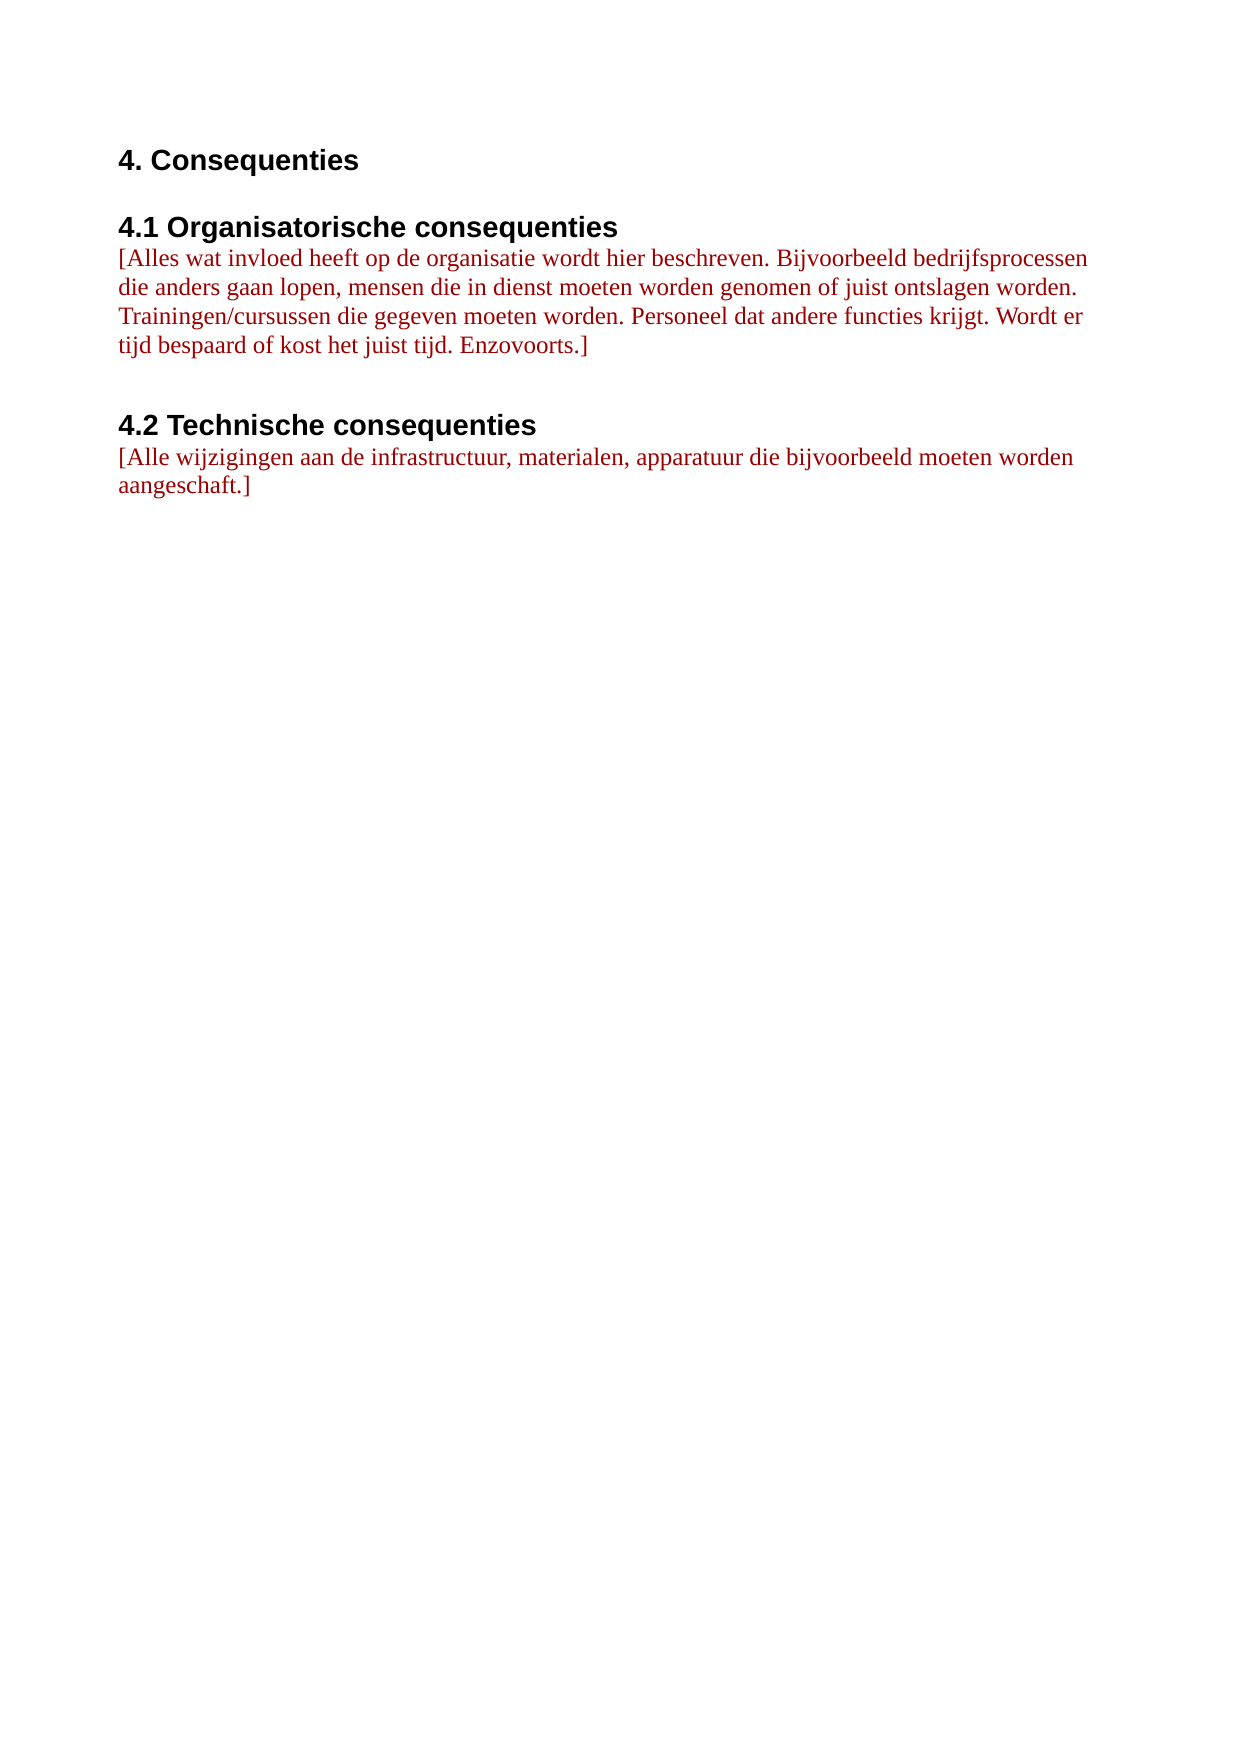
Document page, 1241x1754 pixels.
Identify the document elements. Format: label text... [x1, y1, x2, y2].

text [Alles wat invloed heeft op de organisatie wordt hier beschreven. Bijvoorbeeld bedrijfsprocessen die anders gaan lopen, mensen die in dienst moeten worden genomen of juist ontslagen worden. Trainingen/cursussen die gegeven moeten worden. Personeel dat andere functies krijgt. Wordt er tijd bespaard of kost het juist tijd. Enzovoorts.] [118, 243, 1122, 358]
subtitle 4.1 Organisatorische consequenties [118, 210, 1122, 243]
subtitle 4. Consequenties [118, 143, 1122, 177]
text [Alle wijzigingen aan de infrastructuur, materialen, apparatuur die bijvoorbeeld moeten worden aangeschaft.] [118, 442, 1122, 499]
subtitle 4.2 Technische consequenties [118, 408, 1122, 442]
